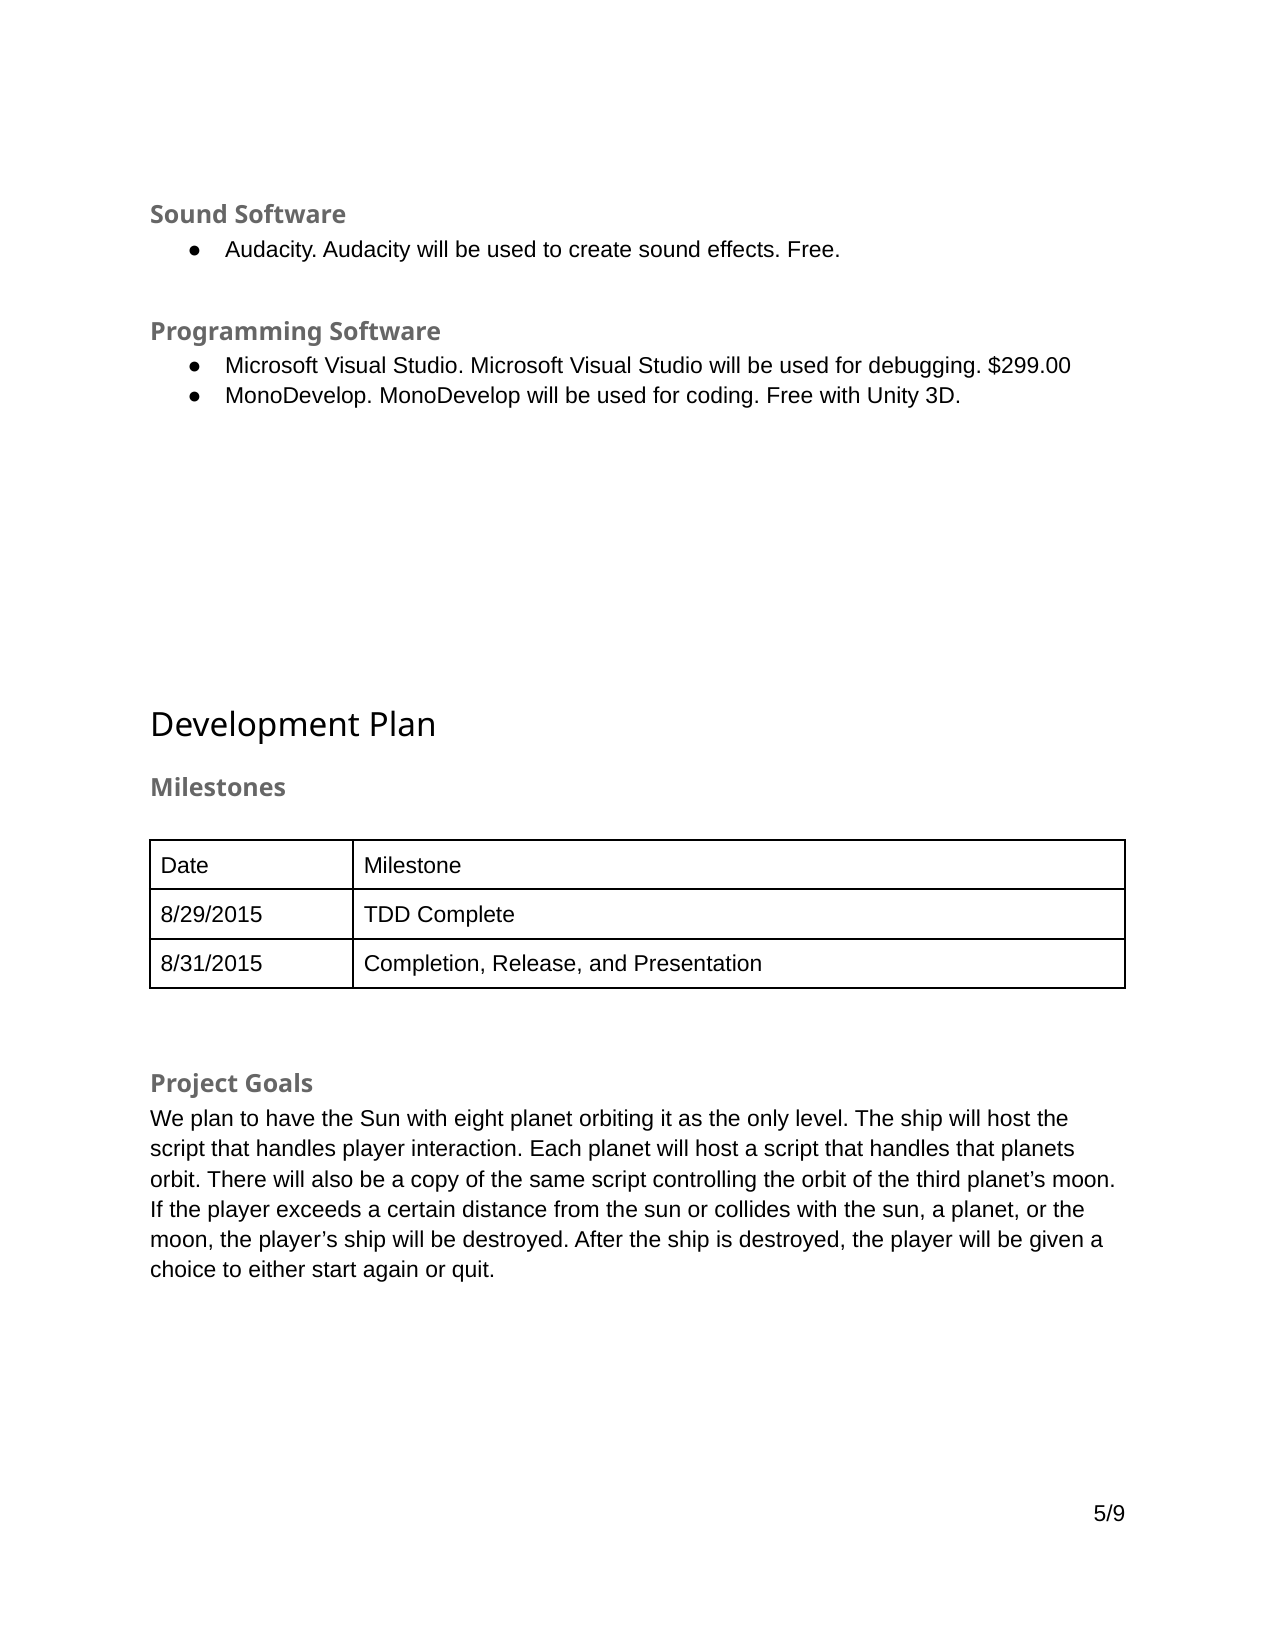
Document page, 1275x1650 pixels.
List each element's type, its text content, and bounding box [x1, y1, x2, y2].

subtitle Development Plan [150, 701, 1125, 746]
list Audacity. Audacity will be used to create sound effects. Free. [187, 236, 1125, 262]
table_cell 8/31/2015 [151, 940, 352, 987]
table_cell 8/29/2015 [151, 890, 352, 938]
text We plan to have the Sun with eight planet orbiting it as the only level. The ship will host the script that handles player interaction. Each planet will host a script that handles that planets orbit. There will also be a copy of the same script controlling the orbit of the third planet’s moon. If the player exceeds a certain distance from the sun or collides with the sun, a planet, or the moon, the player’s ship will be destroyed. After the ship is destroyed, the player will be given a choice to either start again or quit. [150, 1105, 1125, 1283]
list Microsoft Visual Studio. Microsoft Visual Studio will be used for debugging. $299.00 [187, 352, 1125, 379]
subtitle Project Goals [150, 1066, 1125, 1100]
list MonoDevelop. MonoDevelop will be used for coding. Free with Unity 3D. [187, 382, 1125, 409]
table_cell TDD Complete [354, 890, 1124, 938]
subtitle Milestones [150, 770, 1125, 804]
table_header Date [151, 841, 352, 888]
table_cell Completion, Release, and Presentation [354, 940, 1124, 987]
subtitle Sound Software [150, 197, 1125, 231]
subtitle Programming Software [150, 313, 1125, 347]
table_header Milestone [354, 841, 1124, 888]
